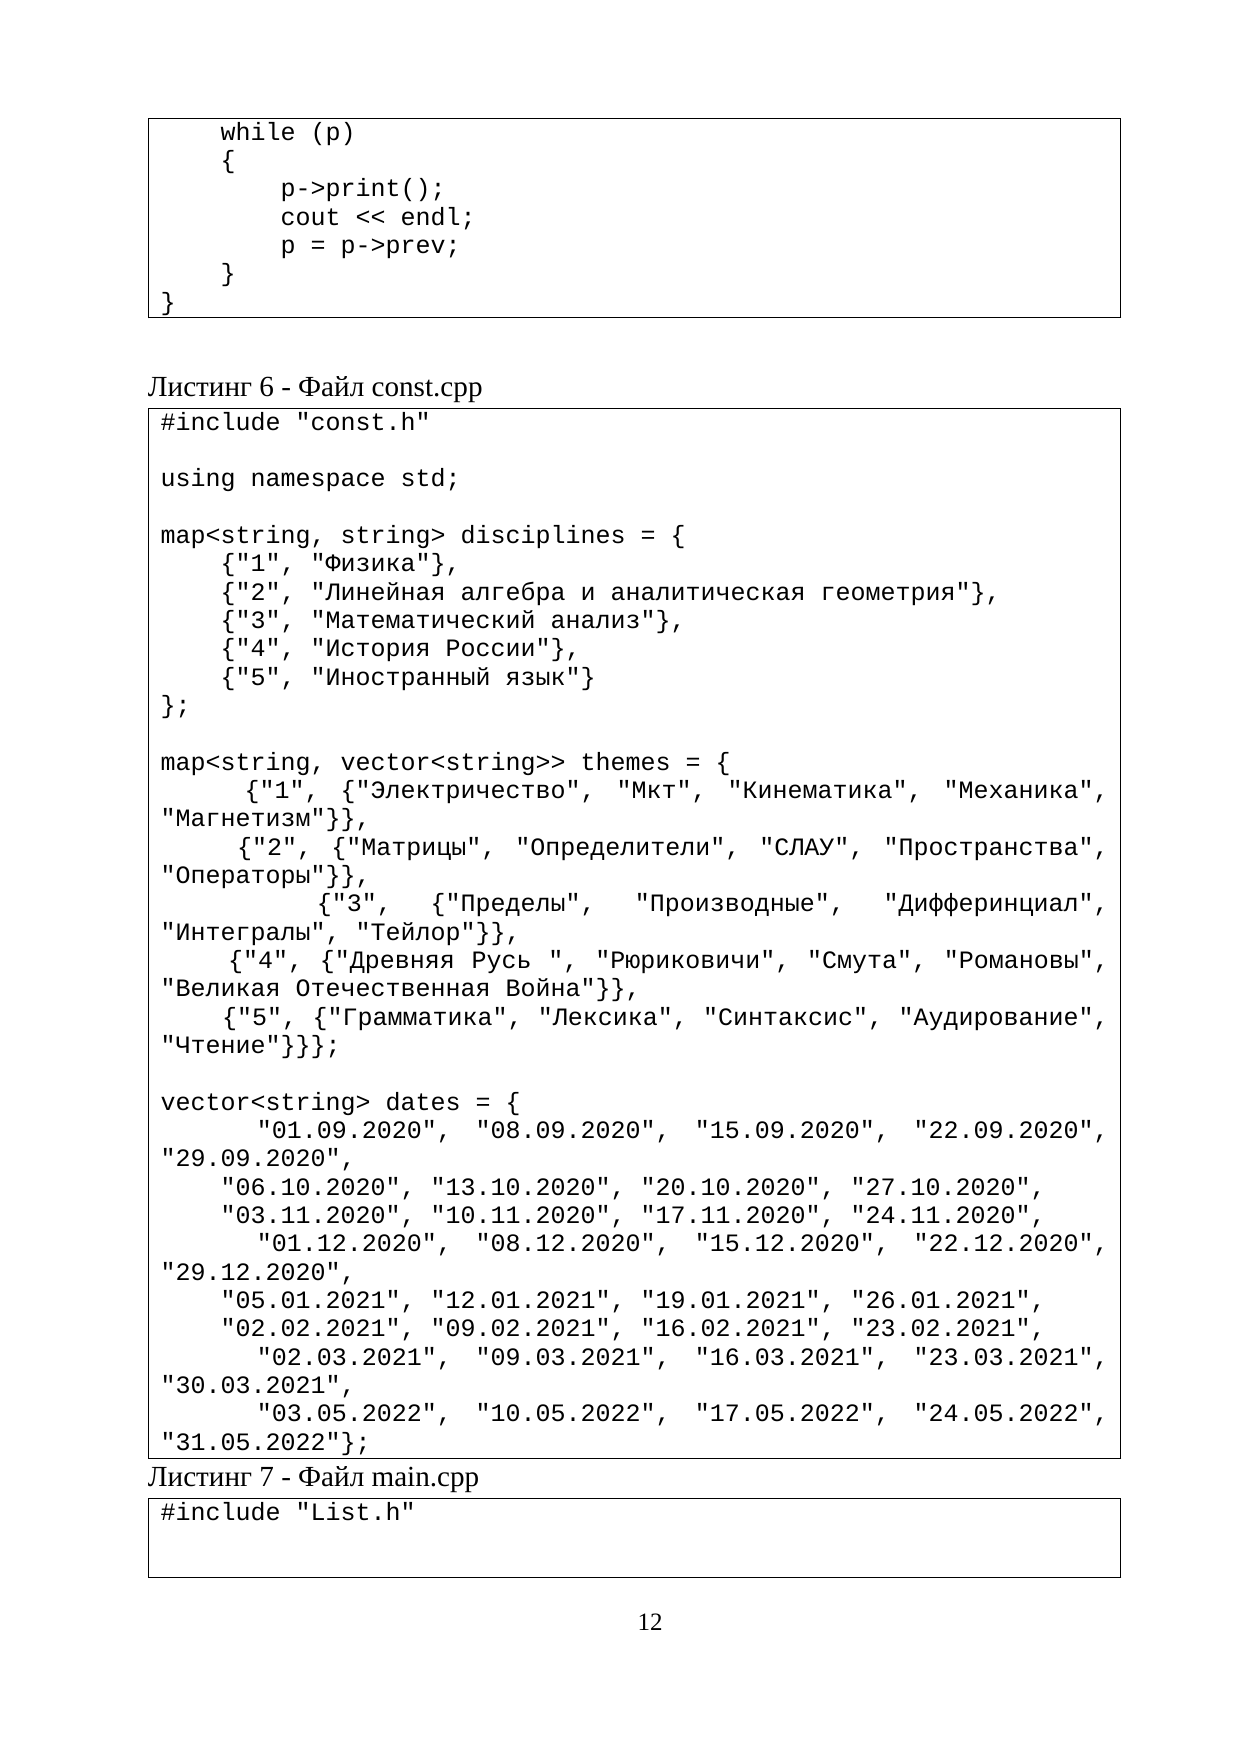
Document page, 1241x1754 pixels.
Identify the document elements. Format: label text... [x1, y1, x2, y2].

text Листинг 7 - Файл main.cpp [148, 1459, 1152, 1492]
table_header #include "List.h" [149, 1499, 1120, 1577]
table_header while (p) { p->print(); cout << endl; p = p->prev; } } [149, 119, 1120, 317]
text Листинг 6 - Файл const.cpp [148, 369, 1152, 402]
table_header #include "const.h" using namespace std; map<string, string> disciplines = { {"1", "Физика"}, {"2", "Линейная алгебра и аналитическая геометрия"}, {"3", "Математический анализ"}, {"4", "История России"}, {"5", "Иностранный язык"} }; map<string, vector<string>> themes = { {"1", {"Электричество", "Мкт", "Кинематика", "Механика", "Магнетизм"}}, {"2", {"Матрицы", "Определители", "СЛАУ", "Пространства", "Операторы"}}, {"3", {"Пределы", "Производные", "Дифферинциал", "Интегралы", "Тейлор"}}, {"4", {"Древняя Русь ", "Рюриковичи", "Смута", "Романовы", "Великая Отечественная Война"}}, {"5", {"Грамматика", "Лексика", "Синтаксис", "Аудирование", "Чтение"}}}; vector<string> dates = { "01.09.2020", "08.09.2020", "15.09.2020", "22.09.2020", "29.09.2020", "06.10.2020", "13.10.2020", "20.10.2020", "27.10.2020", "03.11.2020", "10.11.2020", "17.11.2020", "24.11.2020", "01.12.2020", "08.12.2020", "15.12.2020", "22.12.2020", "29.12.2020", "05.01.2021", "12.01.2021", "19.01.2021", "26.01.2021", "02.02.2021", "09.02.2021", "16.02.2021", "23.02.2021", "02.03.2021", "09.03.2021", "16.03.2021", "23.03.2021", "30.03.2021", "03.05.2022", "10.05.2022", "17.05.2022", "24.05.2022", "31.05.2022"}; [149, 409, 1120, 1458]
